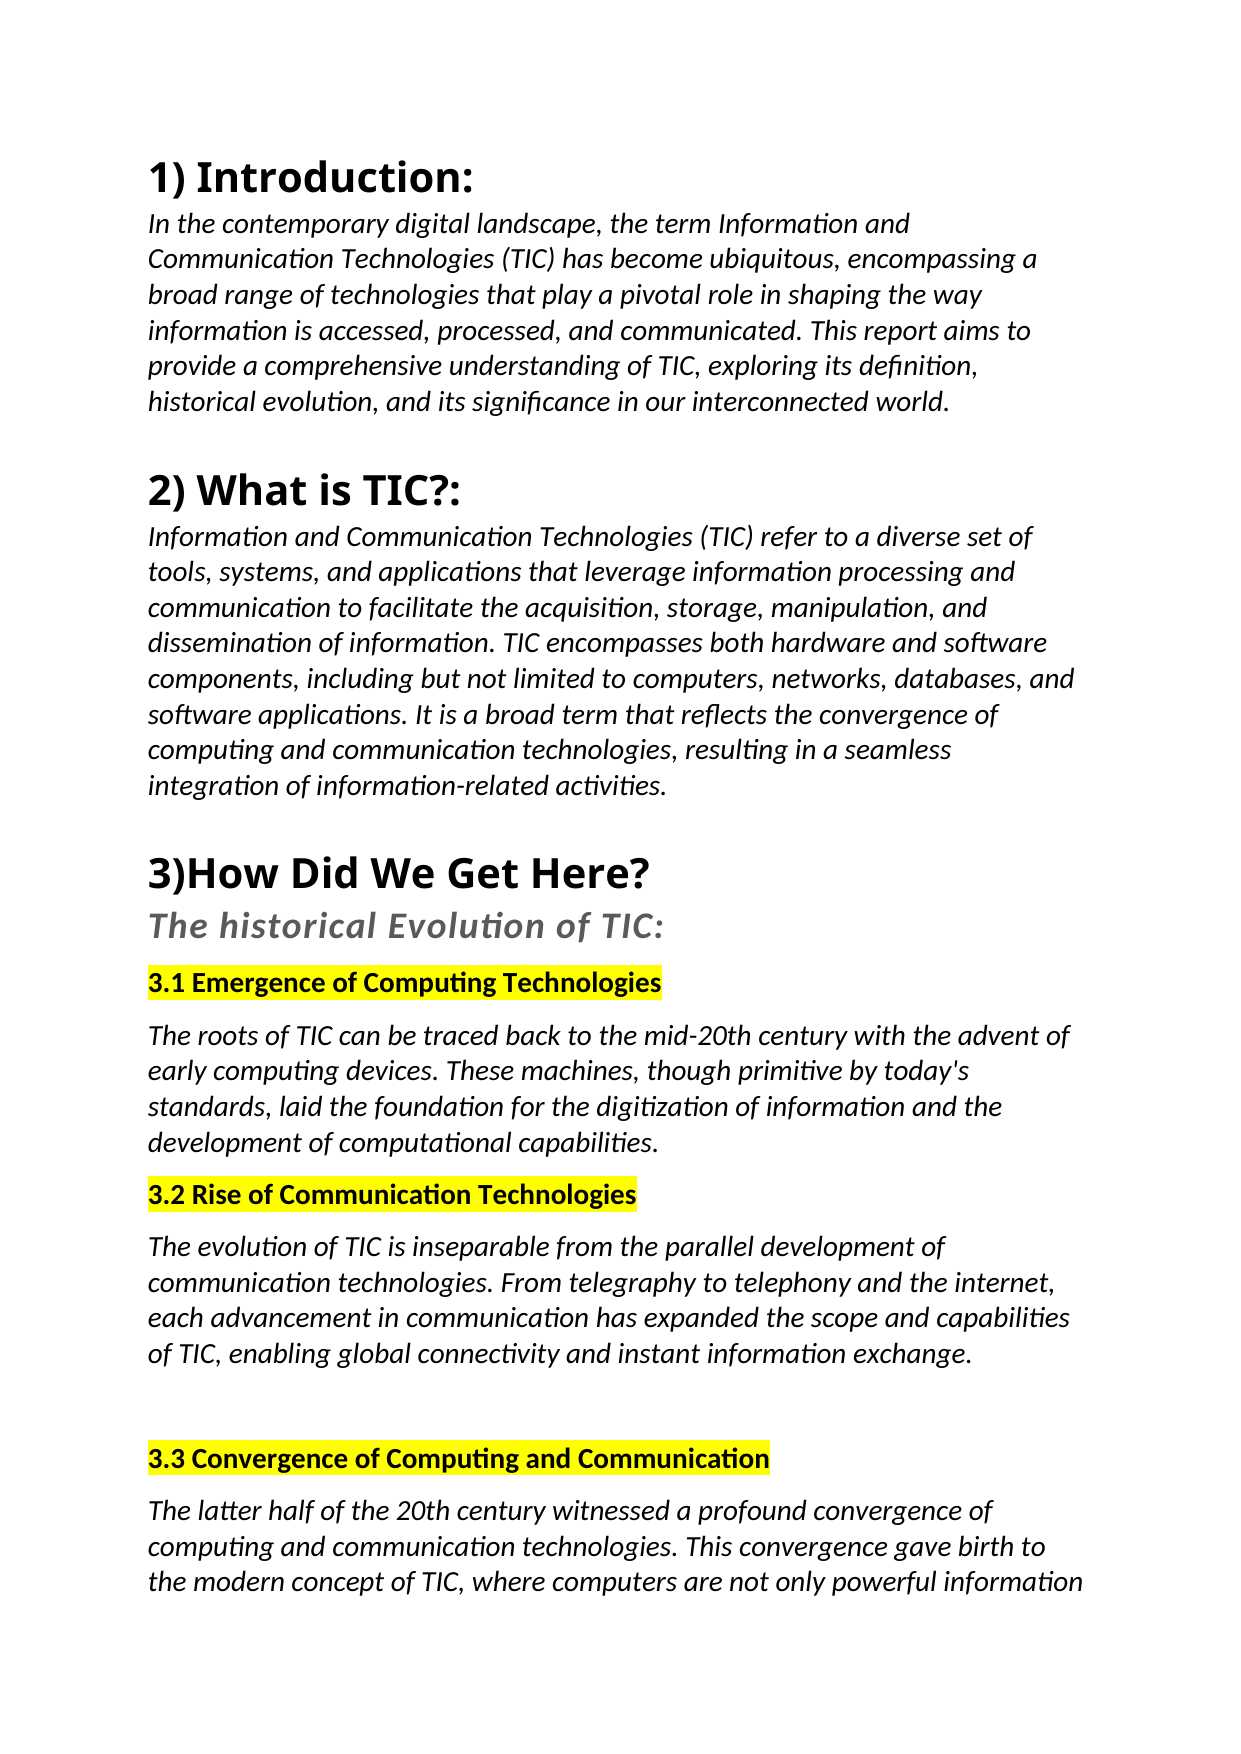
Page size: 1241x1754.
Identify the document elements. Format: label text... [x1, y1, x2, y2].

subtitle 3)How Did We Get Here? [148, 844, 1093, 901]
subtitle 1) Introduction: [148, 148, 1093, 204]
text 3.3 Convergence of Computing and Communication [148, 1440, 1093, 1475]
text The latter half of the 20th century witnessed a profound convergence of computing and communication technologies. This convergence gave birth to the modern concept of TIC, where computers are not only powerful information [148, 1492, 1093, 1599]
text 3.1 Emergence of Computing Technologies [148, 964, 1093, 1000]
text The roots of TIC can be traced back to the mid-20th century with the advent of early computing devices. These machines, though primitive by today's standards, laid the foundation for the digitization of information and the development of computational capabilities. [148, 1017, 1093, 1159]
subtitle The historical Evolution of TIC: [148, 902, 1093, 947]
text Information and Communication Technologies (TIC) refer to a diverse set of tools, systems, and applications that leverage information processing and communication to facilitate the acquisition, storage, manipulation, and dissemination of information. TIC encompasses both hardware and software components, including but not limited to computers, networks, databases, and software applications. It is a broad term that reflects the convergence of computing and communication technologies, resulting in a seamless integration of information-related activities. [148, 518, 1093, 803]
subtitle 2) What is TIC?: [148, 460, 1093, 517]
text The evolution of TIC is inseparable from the parallel development of communication technologies. From telegraphy to telephony and the internet, each advancement in communication has expanded the scope and capabilities of TIC, enabling global connectivity and instant information exchange. [148, 1228, 1093, 1371]
text In the contemporary digital landscape, the term Information and Communication Technologies (TIC) has become ubiquitous, encompassing a broad range of technologies that play a pivotal role in shaping the way information is accessed, processed, and communicated. This report aims to provide a comprehensive understanding of TIC, exploring its definition, historical evolution, and its significance in our interconnected world. [148, 205, 1093, 419]
text 3.2 Rise of Communication Technologies [148, 1176, 1093, 1212]
